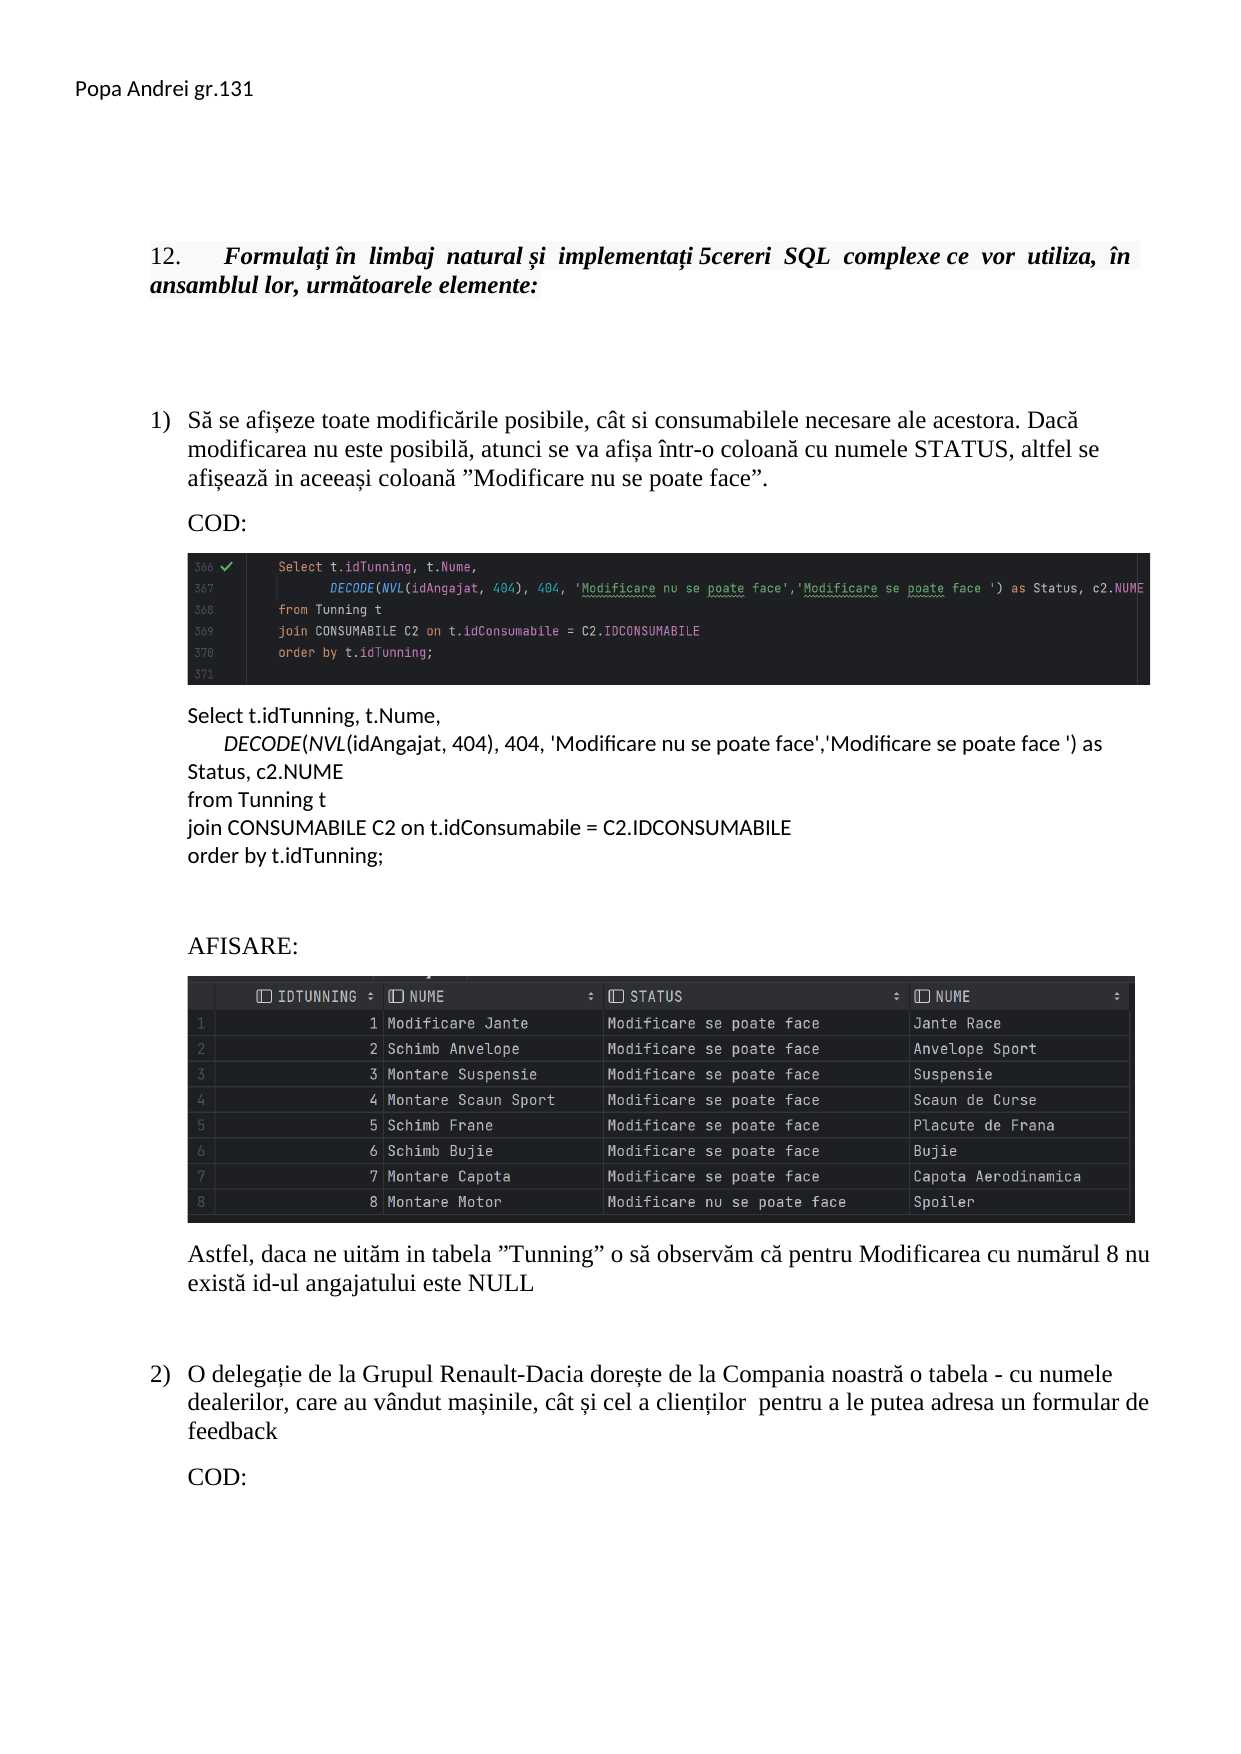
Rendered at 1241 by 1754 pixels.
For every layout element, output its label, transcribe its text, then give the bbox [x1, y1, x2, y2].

list AFISARE: [187, 931, 1165, 959]
list 12. Formulați în limbaj natural și implementați 5cereri SQL complexe ce vor utiliza, în ansamblul lor, următoarele elemente: [150, 241, 1165, 299]
list Select t.idTunning, t.Nume, DECODE(NVL(idAngajat, 404), 404, 'Modificare nu se poate face','Modificare se poate face ') as Status, c2.NUME from Tunning t join CONSUMABILE C2 on t.idConsumabile = C2.IDCONSUMABILE order by t.idTunning; [187, 701, 1165, 869]
list Astfel, daca ne uităm in tabela ”Tunning” o să observăm că pentru Modificarea cu numărul 8 nu există id-ul angajatului este NULL [187, 1239, 1165, 1297]
list COD: [187, 1462, 1165, 1490]
list Să se afișeze toate modificările posibile, cât si consumabilele necesare ale acestora. Dacă modificarea nu este posibilă, atunci se va afișa într-o coloană cu numele STATUS, altfel se afișează in aceeași coloană ”Modificare nu se poate face”. [150, 406, 1165, 492]
list COD: [187, 508, 1165, 537]
list O delegație de la Grupul Renault-Dacia dorește de la Compania noastră o tabela - cu numele dealerilor, care au vândut mașinile, cât și cel a clienților pentru a le putea adresa un formular de feedback [150, 1359, 1165, 1445]
